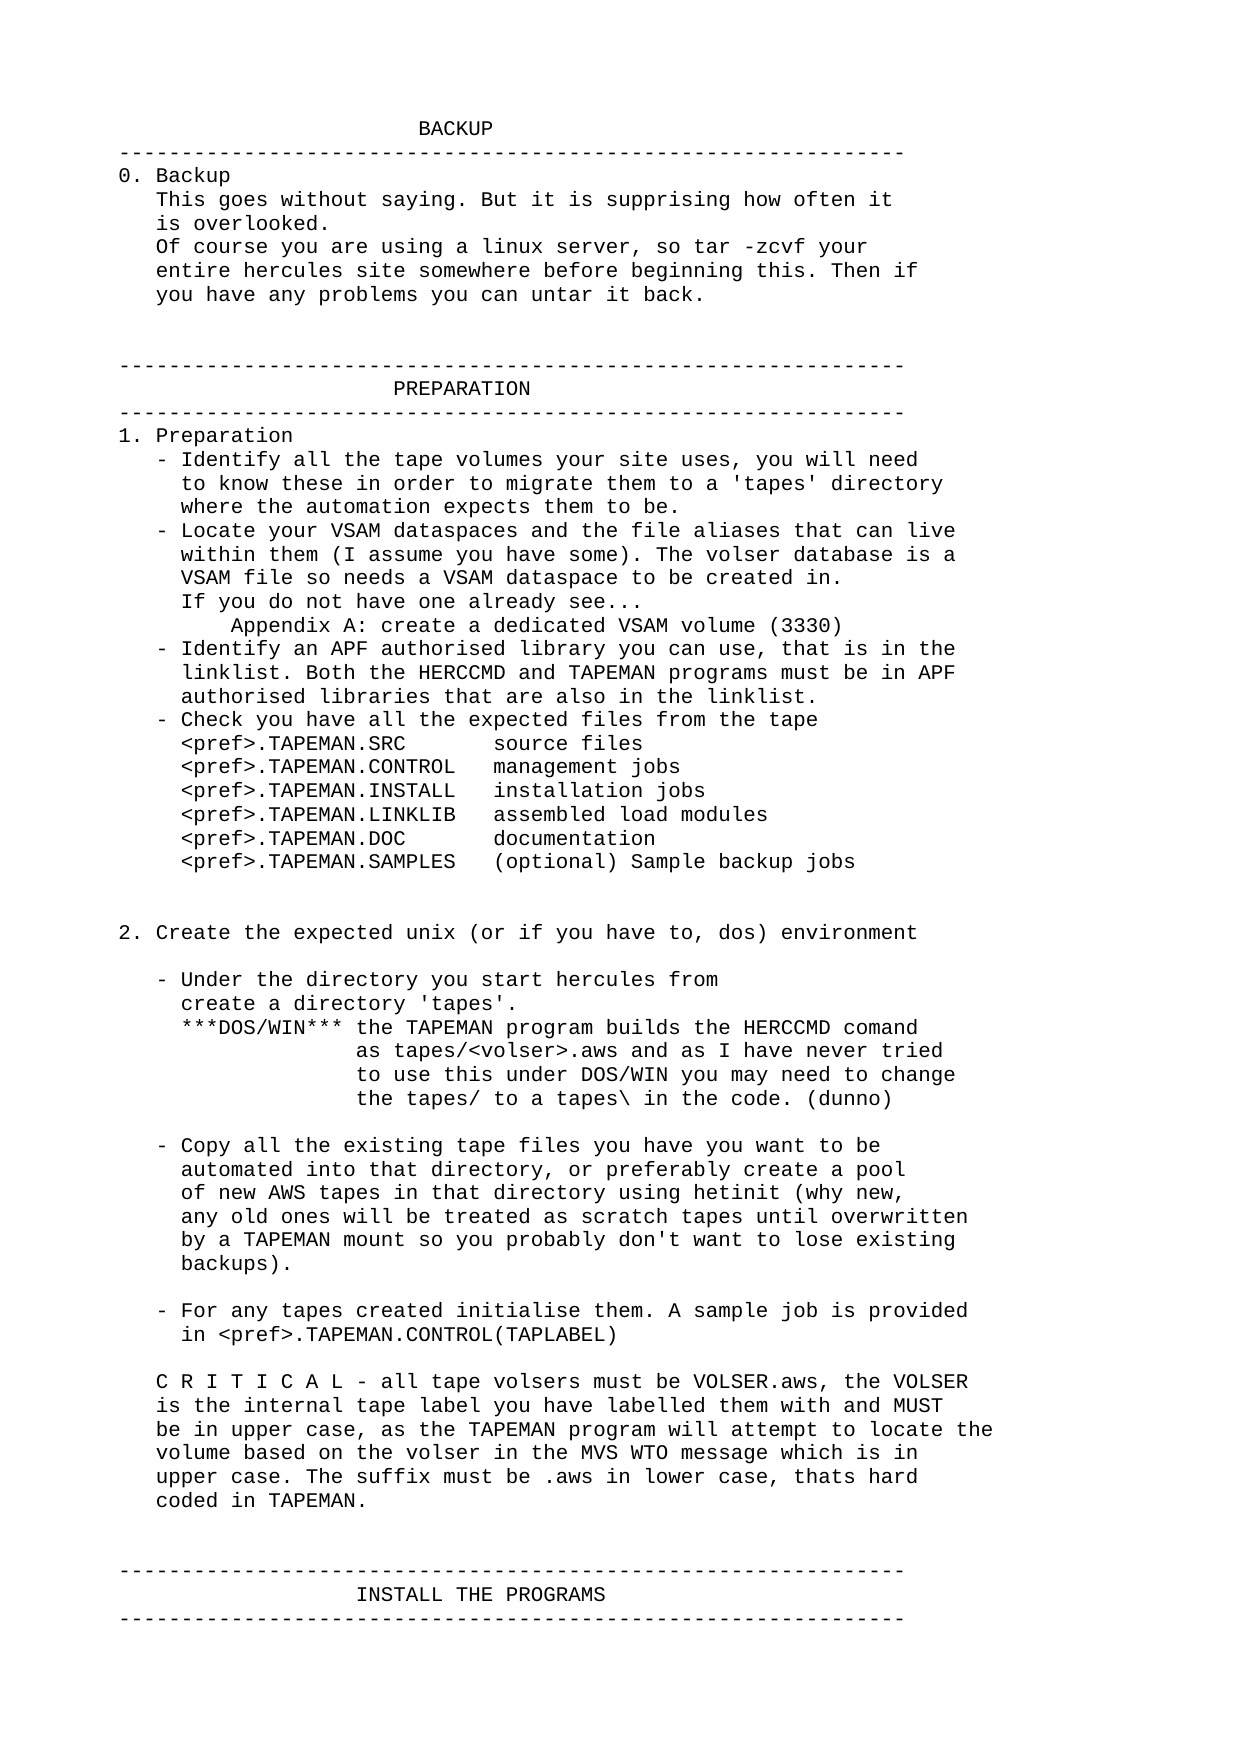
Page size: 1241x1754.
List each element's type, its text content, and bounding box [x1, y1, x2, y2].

text coded in TAPEMAN. [118, 1489, 1122, 1513]
text --------------------------------------------------------------- [118, 354, 1122, 378]
text is the internal tape label you have labelled them with and MUST [118, 1395, 1122, 1419]
text linklist. Both the HERCCMD and TAPEMAN programs must be in APF [118, 662, 1122, 686]
text Appendix A: create a dedicated VSAM volume (3330) [118, 615, 1122, 638]
text by a TAPEMAN mount so you probably don't want to lose existing [118, 1229, 1122, 1253]
text - For any tapes created initialise them. A sample job is provided [118, 1300, 1122, 1324]
text within them (I assume you have some). The volser database is a [118, 544, 1122, 567]
text 2. Create the expected unix (or if you have to, dos) environment [118, 922, 1122, 946]
text any old ones will be treated as scratch tapes until overwritten [118, 1206, 1122, 1229]
text <pref>.TAPEMAN.CONTROL management jobs [118, 757, 1122, 780]
text - Check you have all the expected files from the tape [118, 709, 1122, 733]
text to use this under DOS/WIN you may need to change [118, 1064, 1122, 1088]
text - Locate your VSAM dataspaces and the file aliases that can live [118, 520, 1122, 544]
text as tapes/<volser>.aws and as I have never tried [118, 1040, 1122, 1064]
text <pref>.TAPEMAN.LINKLIB assembled load modules [118, 804, 1122, 827]
text where the automation expects them to be. [118, 496, 1122, 520]
text 0. Backup [118, 165, 1122, 189]
text <pref>.TAPEMAN.INSTALL installation jobs [118, 780, 1122, 804]
text ***DOS/WIN*** the TAPEMAN program builds the HERCCMD comand [118, 1017, 1122, 1040]
text to know these in order to migrate them to a 'tapes' directory [118, 473, 1122, 496]
text entire hercules site somewhere before beginning this. Then if [118, 260, 1122, 284]
text If you do not have one already see... [118, 591, 1122, 615]
text backups). [118, 1253, 1122, 1277]
text INSTALL THE PROGRAMS [118, 1584, 1122, 1608]
text upper case. The suffix must be .aws in lower case, thats hard [118, 1466, 1122, 1489]
text is overlooked. [118, 213, 1122, 236]
text --------------------------------------------------------------- [118, 1561, 1122, 1584]
text VSAM file so needs a VSAM dataspace to be created in. [118, 567, 1122, 591]
text authorised libraries that are also in the linklist. [118, 686, 1122, 709]
text <pref>.TAPEMAN.DOC documentation [118, 827, 1122, 851]
text PREPARATION [118, 378, 1122, 402]
text automated into that directory, or preferably create a pool [118, 1158, 1122, 1182]
text --------------------------------------------------------------- [118, 142, 1122, 165]
text - Under the directory you start hercules from [118, 969, 1122, 993]
text <pref>.TAPEMAN.SAMPLES (optional) Sample backup jobs [118, 851, 1122, 875]
text BACKUP [118, 118, 1122, 142]
text --------------------------------------------------------------- [118, 402, 1122, 426]
text Of course you are using a linux server, so tar -zcvf your [118, 236, 1122, 260]
text create a directory 'tapes'. [118, 993, 1122, 1017]
text - Copy all the existing tape files you have you want to be [118, 1135, 1122, 1158]
text be in upper case, as the TAPEMAN program will attempt to locate the [118, 1419, 1122, 1442]
text C R I T I C A L - all tape volsers must be VOLSER.aws, the VOLSER [118, 1371, 1122, 1395]
text - Identify an APF authorised library you can use, that is in the [118, 638, 1122, 662]
text --------------------------------------------------------------- [118, 1608, 1122, 1631]
text you have any problems you can untar it back. [118, 284, 1122, 307]
text the tapes/ to a tapes\ in the code. (dunno) [118, 1088, 1122, 1111]
text of new AWS tapes in that directory using hetinit (why new, [118, 1182, 1122, 1206]
text volume based on the volser in the MVS WTO message which is in [118, 1442, 1122, 1466]
text <pref>.TAPEMAN.SRC source files [118, 733, 1122, 757]
text 1. Preparation [118, 426, 1122, 449]
text This goes without saying. But it is supprising how often it [118, 189, 1122, 213]
text in <pref>.TAPEMAN.CONTROL(TAPLABEL) [118, 1324, 1122, 1348]
text - Identify all the tape volumes your site uses, you will need [118, 449, 1122, 473]
